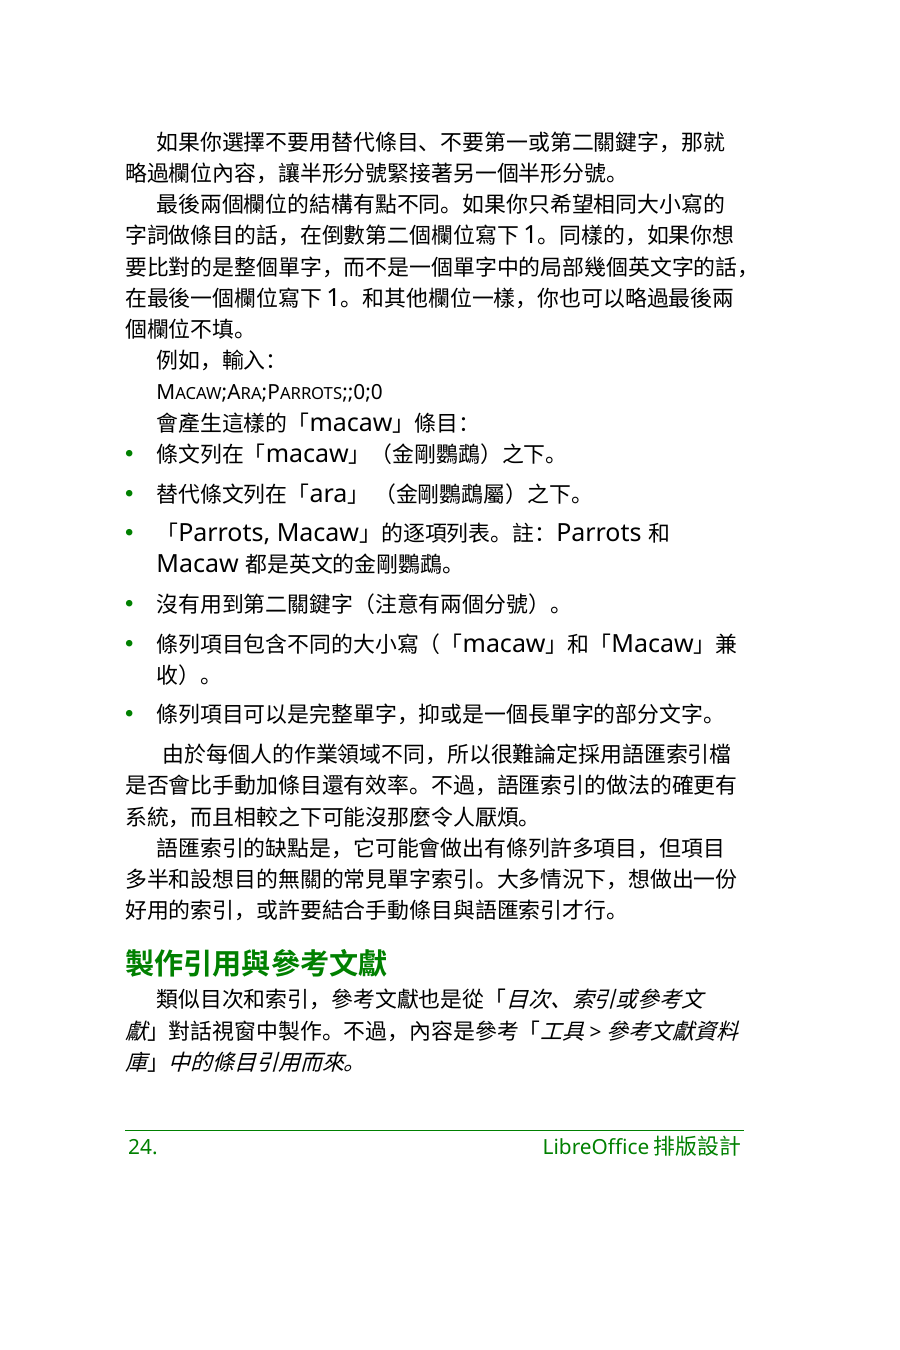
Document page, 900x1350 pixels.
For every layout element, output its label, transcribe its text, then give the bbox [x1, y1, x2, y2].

text 類似目次和索引，參考文獻也是從「目次、索引或參考文獻」對話視窗中製作。不過，內容是參考「工具 > 參考文獻資料庫」中的條目引用而來。 [125, 983, 744, 1077]
list 沒有用到第二關鍵字（注意有兩個分號）。 [125, 587, 744, 619]
list 條列項目包含不同的大小寫（「macaw」和「Macaw」兼收）。 [125, 627, 744, 689]
list 「Parrots, Macaw」的逐項列表。註：Parrots 和 Macaw 都是英文的金剛鸚鵡。 [125, 517, 744, 579]
list 條列項目可以是完整單字，抑或是一個長單字的部分文字。 [125, 698, 744, 729]
list 條文列在「macaw」（金剛鸚鵡）之下。 [125, 437, 744, 469]
text 語匯索引的缺點是，它可能會做出有條列許多項目，但項目多半和設想目的無關的常見單字索引。大多情況下，想做出一份好用的索引，或許要結合手動條目與語匯索引才行。 [125, 831, 744, 925]
list 替代條文列在「ara」 （金剛鸚鵡屬）之下。 [125, 477, 744, 508]
subtitle 製作引用與參考文獻 [125, 941, 744, 983]
text 最後兩個欄位的結構有點不同。如果你只希望相同大小寫的字詞做條目的話，在倒數第二個欄位寫下1。同樣的，如果你想要比對的是整個單字，而不是一個單字中的局部幾個英文字的話，在最後一個欄位寫下1。和其他欄位一樣，你也可以略過最後兩個欄位不填。 [125, 187, 744, 344]
text Macaw;Ara;Parrots;;0;0 [125, 375, 744, 406]
text 如果你選擇不要用替代條目、不要第一或第二關鍵字，那就略過欄位內容，讓半形分號緊接著另一個半形分號。 [125, 125, 744, 187]
text 會產生這樣的「macaw」條目： [125, 406, 744, 437]
text 例如，輸入： [125, 344, 744, 375]
text 由於每個人的作業領域不同，所以很難論定採用語匯索引檔是否會比手動加條目還有效率。不過，語匯索引的做法的確更有系統，而且相較之下可能沒那麼令人厭煩。 [125, 737, 744, 831]
